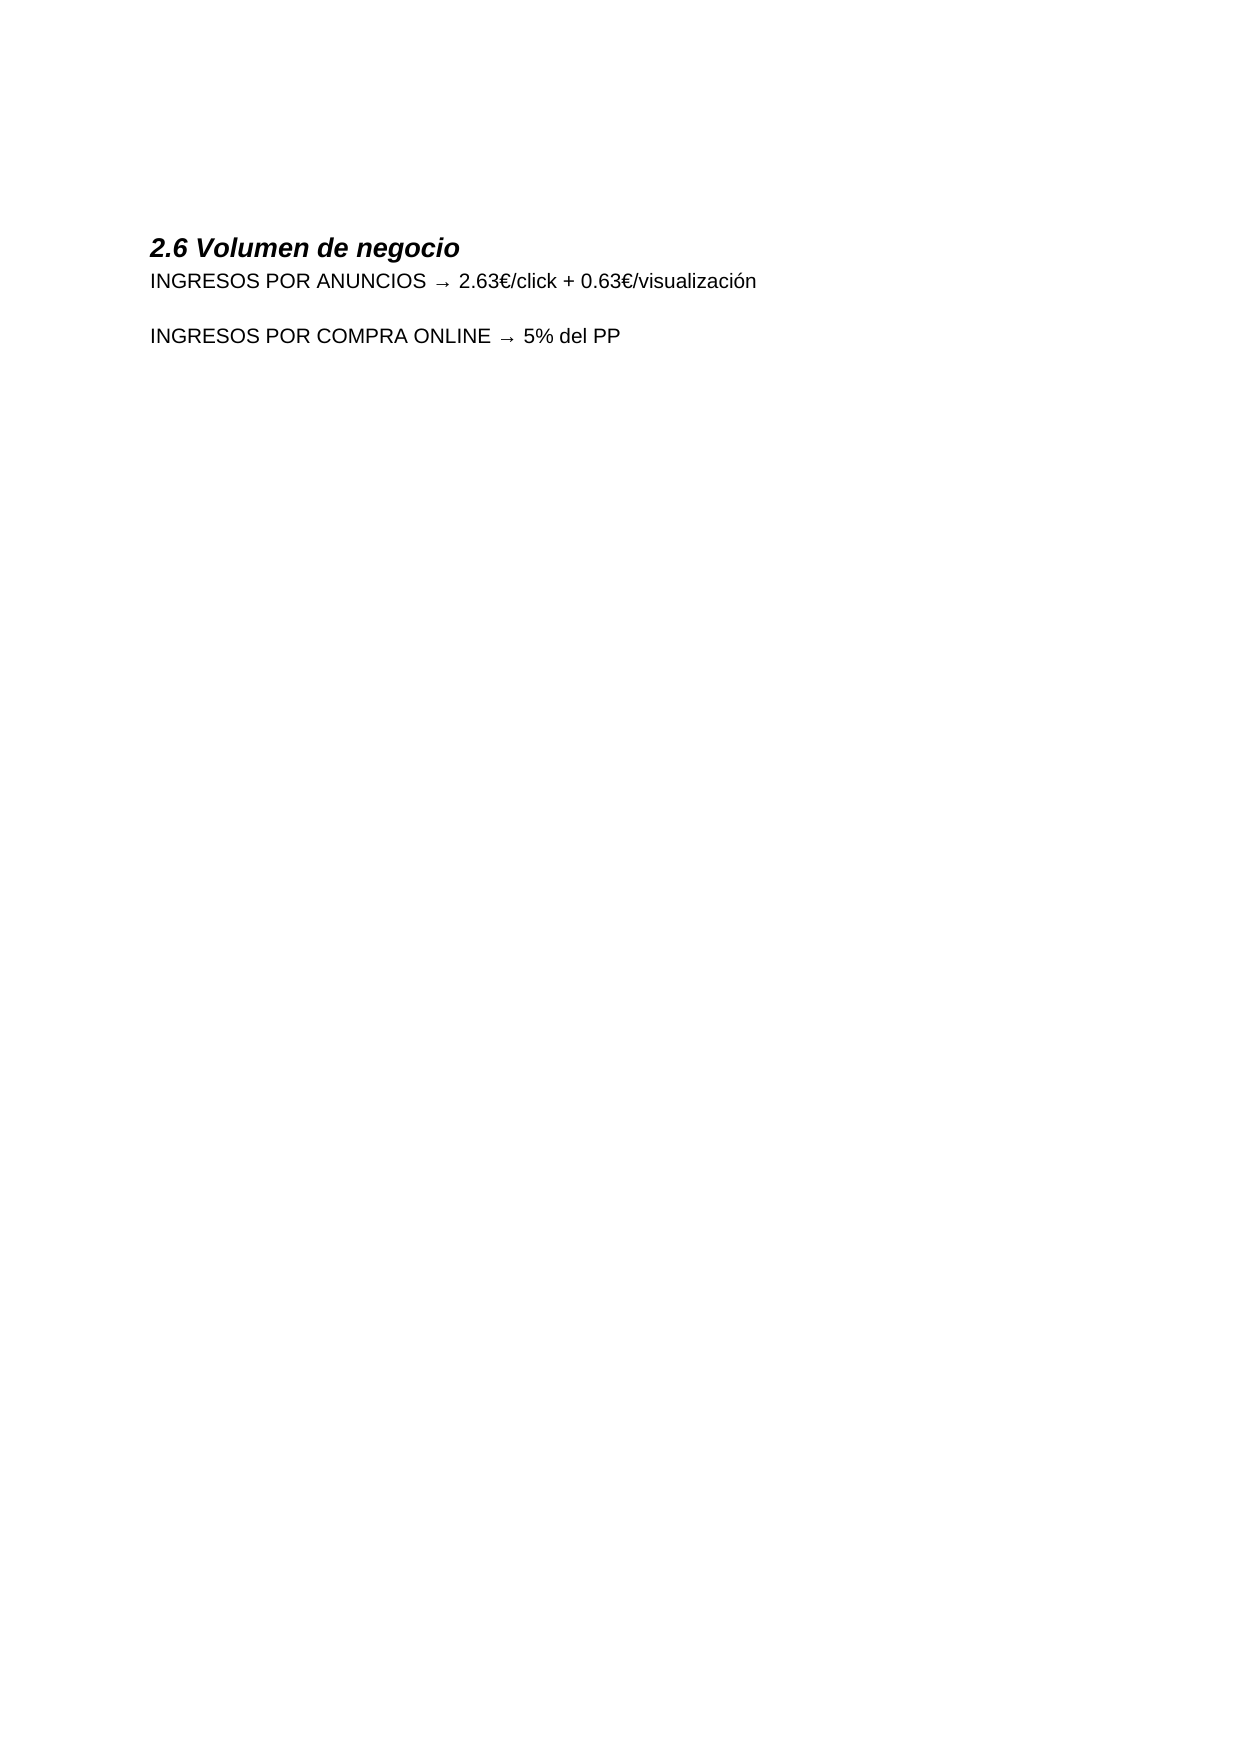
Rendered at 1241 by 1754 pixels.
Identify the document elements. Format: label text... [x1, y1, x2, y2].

text 2.6 Volumen de negocio [150, 232, 1090, 264]
text INGRESOS POR COMPRA ONLINE → 5% del PP [150, 323, 1090, 347]
text INGRESOS POR ANUNCIOS → 2.63€/click + 0.63€/visualización [150, 268, 1090, 292]
